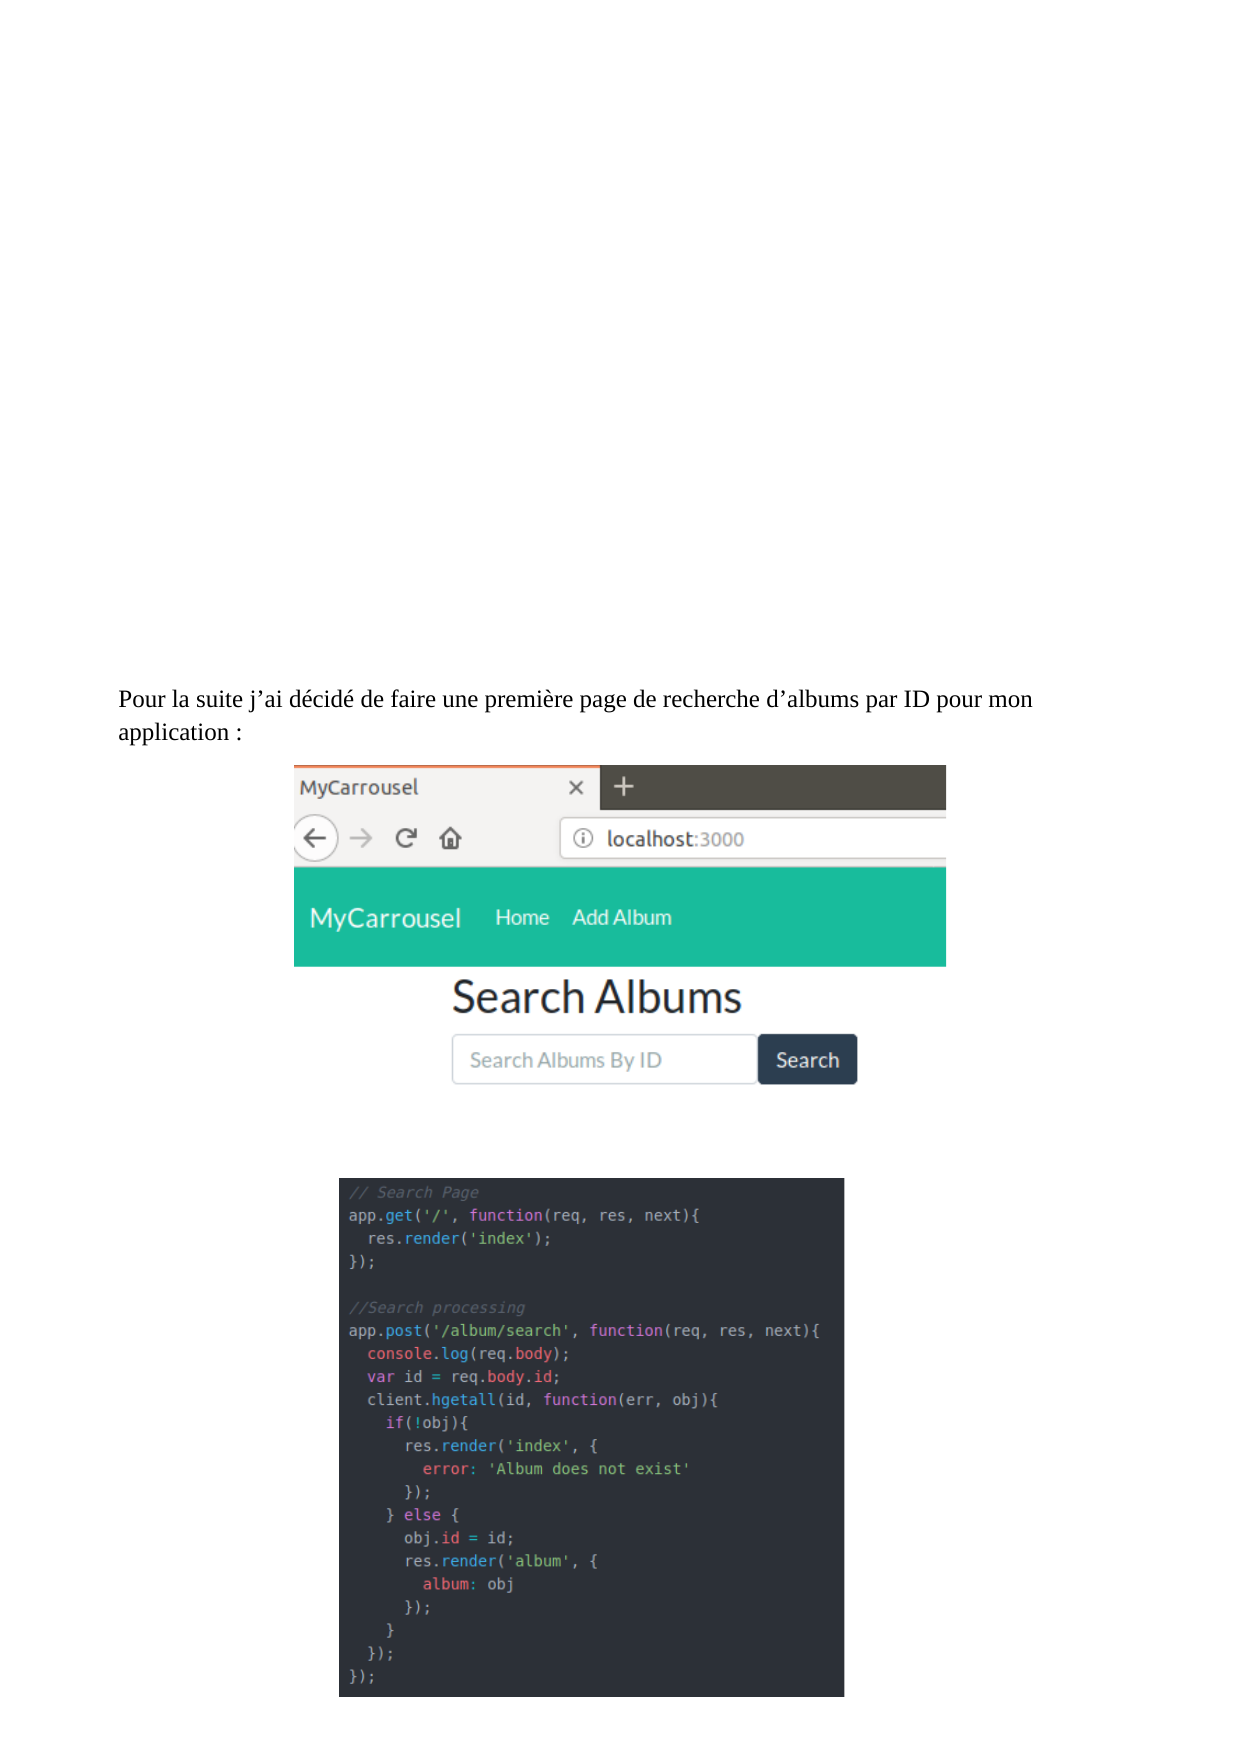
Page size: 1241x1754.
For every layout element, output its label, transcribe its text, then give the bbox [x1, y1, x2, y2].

text Pour la suite j’ai décidé de faire une première page de recherche d’albums par ID pour mon application : [118, 684, 1122, 746]
picture [339, 1178, 845, 1697]
picture [294, 765, 947, 1114]
